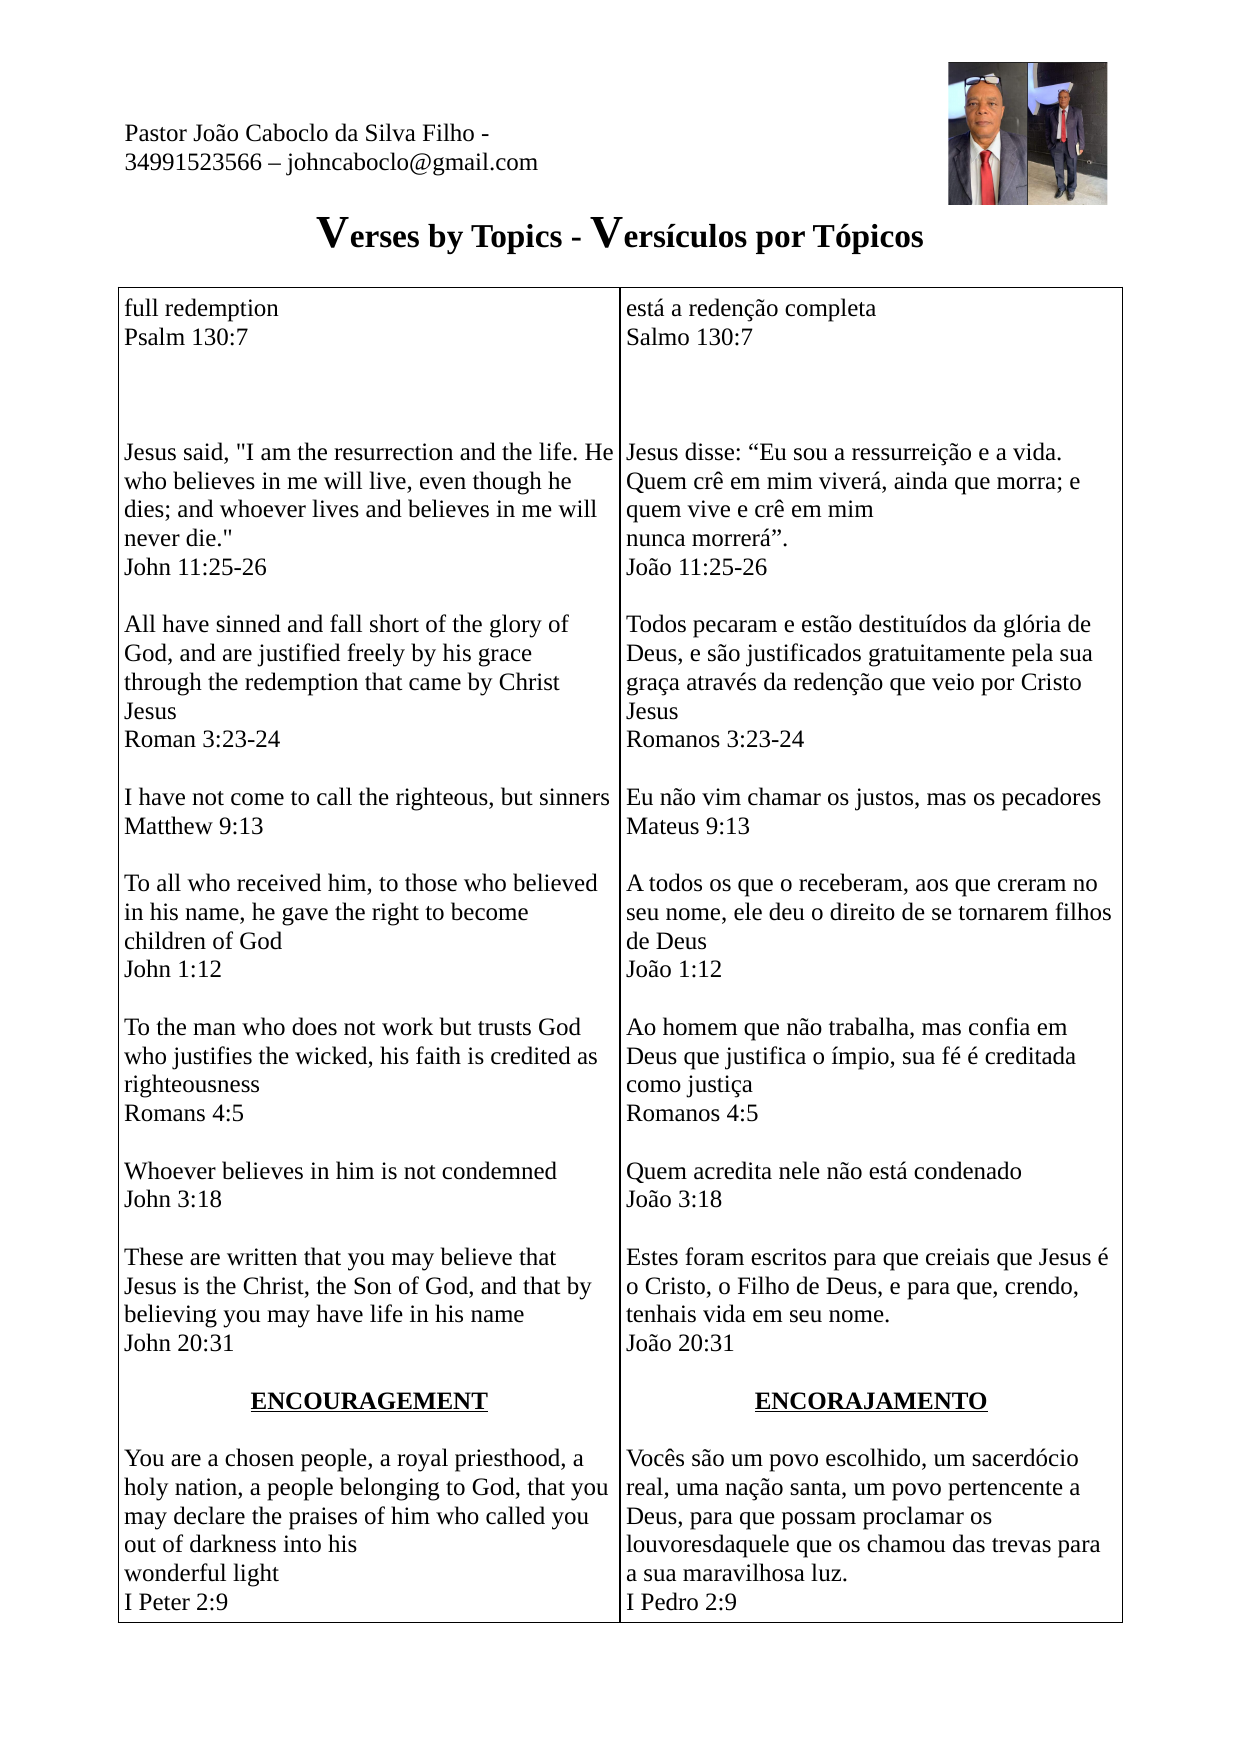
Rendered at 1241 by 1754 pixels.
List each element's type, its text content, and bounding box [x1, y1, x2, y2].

table_cell está a redenção completa Salmo 130:7 Jesus disse: “Eu sou a ressurreição e a vida. Quem crê em mim viverá, ainda que morra; e quem vive e crê em mim nunca morrerá”. João 11:25-26 Todos pecaram e estão destituídos da glória de Deus, e são justificados gratuitamente pela sua graça através da redenção que veio por Cristo Jesus Romanos 3:23-24 Eu não vim chamar os justos, mas os pecadores Mateus 9:13 A todos os que o receberam, aos que creram no seu nome, ele deu o direito de se tornarem filhos de Deus João 1:12 Ao homem que não trabalha, mas confia em Deus que justifica o ímpio, sua fé é creditada como justiça Romanos 4:5 Quem acredita nele não está condenado João 3:18 Estes foram escritos para que creiais que Jesus é o Cristo, o Filho de Deus, e para que, crendo, tenhais vida em seu nome. João 20:31 ENCORAJAMENTO Vocês são um povo escolhido, um sacerdócio real, uma nação santa, um povo pertencente a Deus, para que possam proclamar os louvoresdaquele que os chamou das trevas para a sua maravilhosa luz. I Pedro 2:9 [621, 288, 1122, 1622]
picture [948, 62, 1108, 205]
table_cell full redemption Psalm 130:7 Jesus said, "I am the resurrection and the life. He who believes in me will live, even though he dies; and whoever lives and believes in me will never die." John 11:25-26 All have sinned and fall short of the glory of God, and are justified freely by his grace through the redemption that came by Christ Jesus Roman 3:23-24 I have not come to call the righteous, but sinners Matthew 9:13 To all who received him, to those who believed in his name, he gave the right to become children of God John 1:12 To the man who does not work but trusts God who justifies the wicked, his faith is credited as righteousness Romans 4:5 Whoever believes in him is not condemned John 3:18 These are written that you may believe that Jesus is the Christ, the Son of God, and that by believing you may have life in his name John 20:31 ENCOURAGEMENT You are a chosen people, a royal priesthood, a holy nation, a people belonging to God, that you may declare the praises of him who called you out of darkness into his wonderful light I Peter 2:9 [119, 288, 619, 1622]
